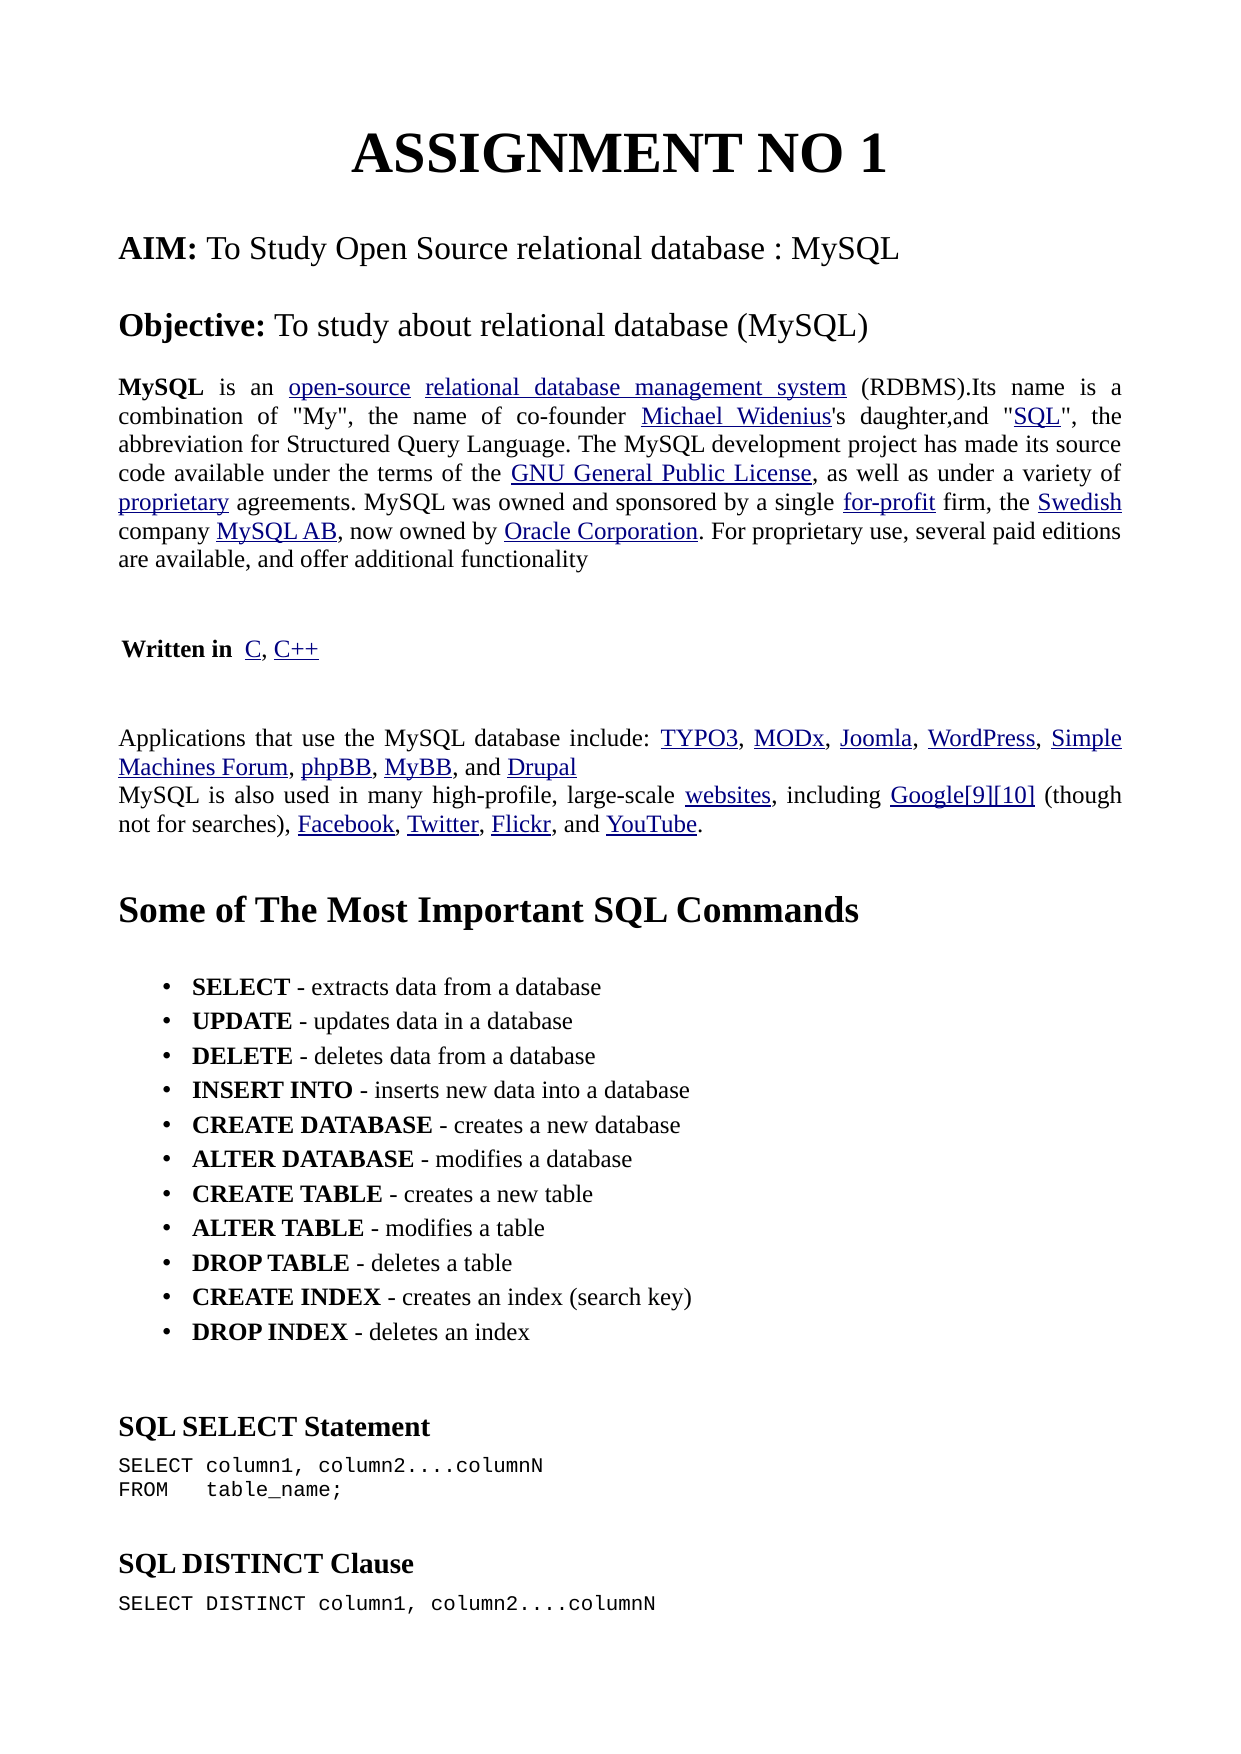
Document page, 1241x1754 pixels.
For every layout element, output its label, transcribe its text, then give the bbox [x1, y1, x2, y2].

text MySQL is an open-source relational database management system (RDBMS).Its name is a combination of "My", the name of co-founder Michael Widenius's daughter,and "SQL", the abbreviation for Structured Query Language. The MySQL development project has made its source code available under the terms of the GNU General Public License, as well as under a variety of proprietary agreements. MySQL was owned and sponsored by a single for-profit firm, the Swedish company MySQL AB, now owned by Oracle Corporation. For proprietary use, several paid editions are available, and offer additional functionality [118, 372, 1122, 573]
table_header Written in [118, 631, 242, 665]
list CREATE DATABASE - creates a new database [162, 1110, 1122, 1138]
list UPDATE - updates data in a database [162, 1006, 1122, 1035]
list CREATE INDEX - creates an index (search key) [162, 1282, 1122, 1311]
subtitle SQL DISTINCT Clause [118, 1546, 1122, 1580]
text Applications that use the MySQL database include: TYPO3, MODx, Joomla, WordPress, Simple Machines Forum, phpBB, MyBB, and Drupal [118, 723, 1122, 780]
table_header C, C++ [242, 631, 367, 665]
text FROM table_name; [118, 1479, 1122, 1502]
list DROP INDEX - deletes an index [162, 1317, 1122, 1345]
text AIM: To Study Open Source relational database : MySQL [118, 228, 1122, 267]
list DELETE - deletes data from a database [162, 1041, 1122, 1069]
list ALTER TABLE - modifies a table [162, 1213, 1122, 1242]
subtitle SQL SELECT Statement [118, 1409, 1122, 1443]
list DROP TABLE - deletes a table [162, 1248, 1122, 1276]
text SELECT column1, column2....columnN [118, 1455, 1122, 1479]
text Objective: To study about relational database (MySQL) [118, 305, 1122, 343]
text SELECT DISTINCT column1, column2....columnN [118, 1592, 1122, 1616]
list CREATE TABLE - creates a new table [162, 1179, 1122, 1207]
list SELECT - extracts data from a database [162, 972, 1122, 1001]
subtitle Some of The Most Important SQL Commands [118, 887, 1122, 931]
text ASSIGNMENT NO 1 [118, 118, 1122, 185]
list ALTER DATABASE - modifies a database [162, 1144, 1122, 1173]
text MySQL is also used in many high-profile, large-scale websites, including Google[9][10] (though not for searches), Facebook, Twitter, Flickr, and YouTube. [118, 780, 1122, 838]
list INSERT INTO - inserts new data into a database [162, 1075, 1122, 1104]
